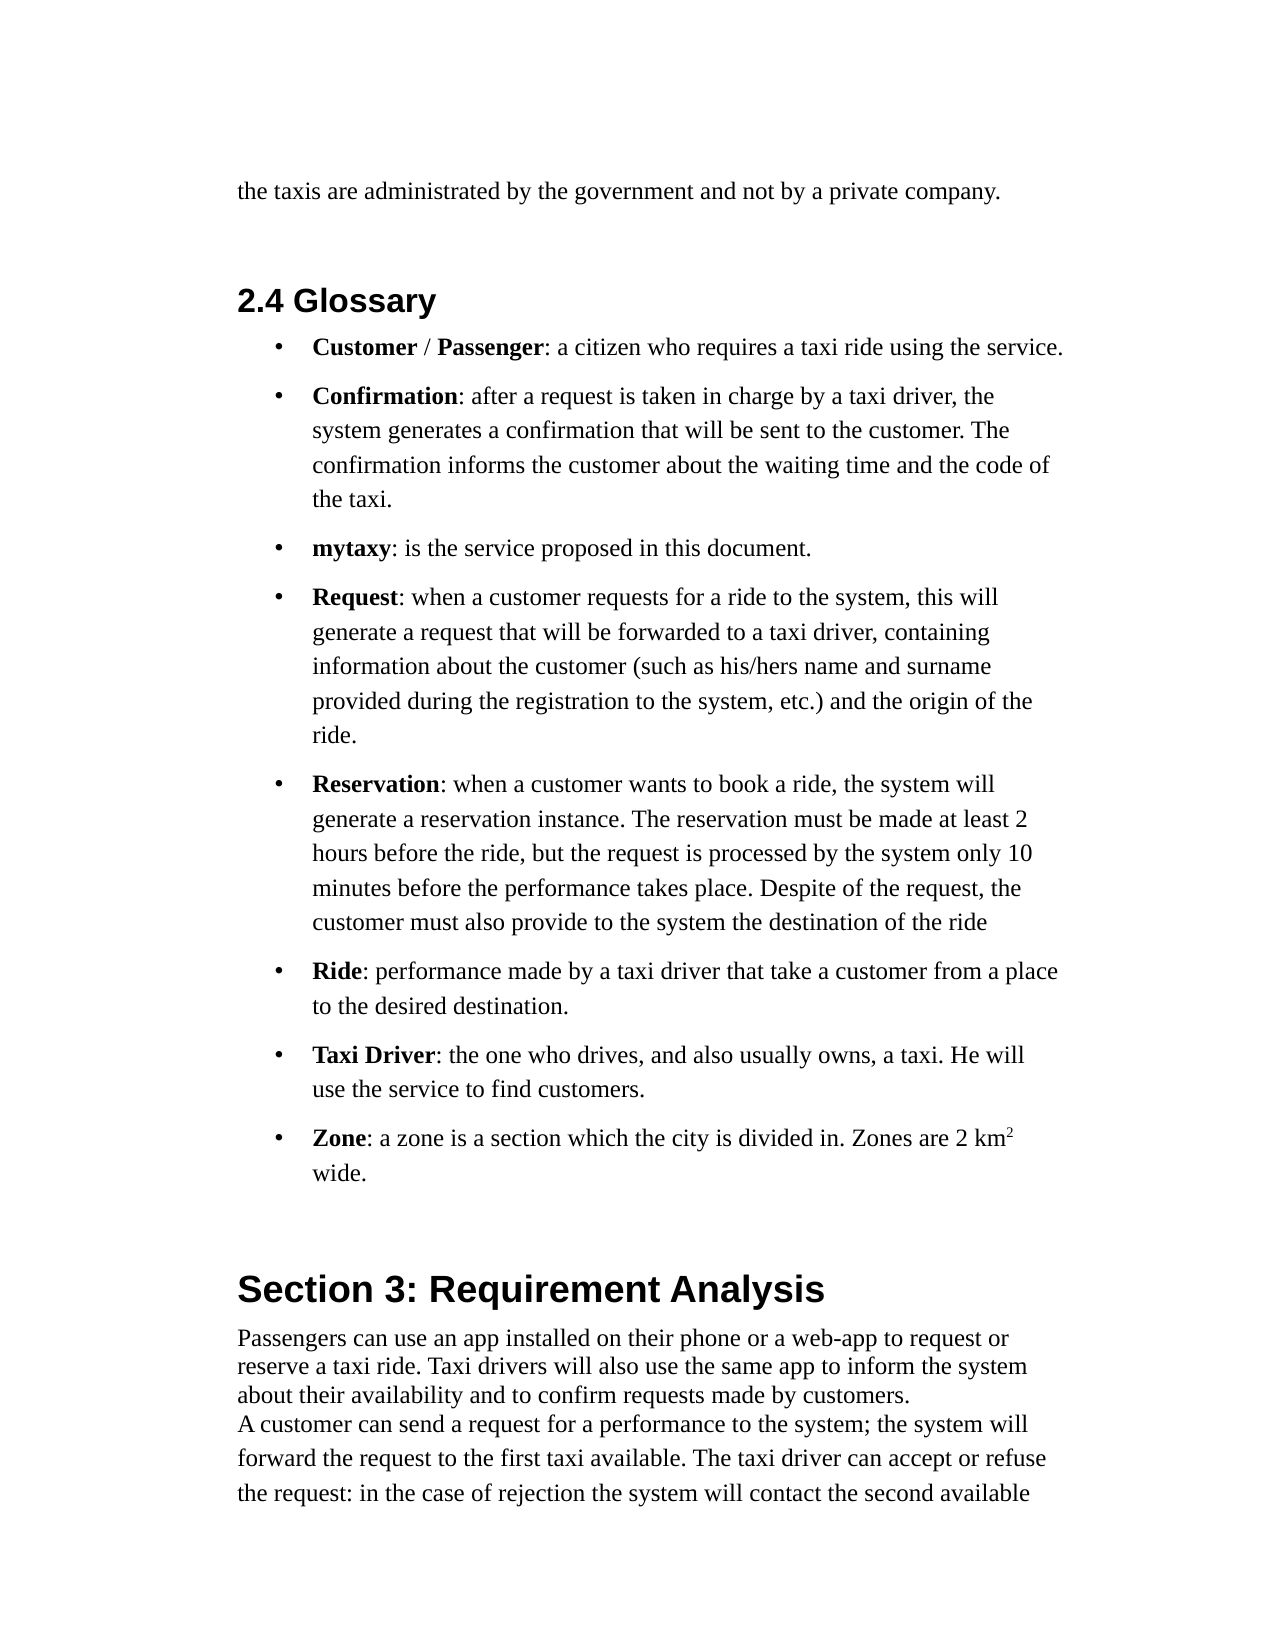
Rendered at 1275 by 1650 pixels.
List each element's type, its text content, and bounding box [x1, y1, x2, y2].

list Reservation: when a customer wants to book a ride, the system will generate a reservation instance. The reservation must be made at least 2 hours before the ride, but the request is processed by the system only 10 minutes before the performance takes place. Despite of the request, the customer must also provide to the system the destination of the ride [274, 769, 1064, 936]
list Request: when a customer requests for a ride to the system, this will generate a request that will be forwarded to a taxi driver, containing information about the customer (such as his/hers name and surname provided during the registration to the system, etc.) and the origin of the ride. [274, 582, 1064, 749]
list mytaxy: is the service proposed in this document. [274, 533, 1064, 562]
subtitle 2.4 Glossary [237, 281, 1064, 319]
list Taxi Driver: the one who drives, and also usually owns, a taxi. He will use the service to find customers. [274, 1040, 1064, 1103]
text the taxis are administrated by the government and not by a private company. [237, 176, 1064, 205]
list Customer / Passenger: a citizen who requires a taxi ride using the service. [274, 332, 1064, 361]
list Ride: performance made by a taxi driver that take a customer from a place to the desired destination. [274, 956, 1064, 1020]
subtitle Section 3: Requirement Analysis [237, 1267, 1064, 1310]
list Zone: a zone is a section which the city is divided in. Zones are 2 km2 wide. [274, 1123, 1064, 1187]
text Passengers can use an app installed on their phone or a web-app to request or reserve a taxi ride. Taxi drivers will also use the same app to inform the system about their availability and to confirm requests made by customers. [237, 1323, 1064, 1409]
text A customer can send a request for a performance to the system; the system will forward the request to the first taxi available. The taxi driver can accept or refuse the request: in the case of rejection the system will contact the second available [237, 1409, 1064, 1507]
list Confirmation: after a request is taken in charge by a taxi driver, the system generates a confirmation that will be sent to the customer. The confirmation informs the customer about the waiting time and the code of the taxi. [274, 381, 1064, 513]
